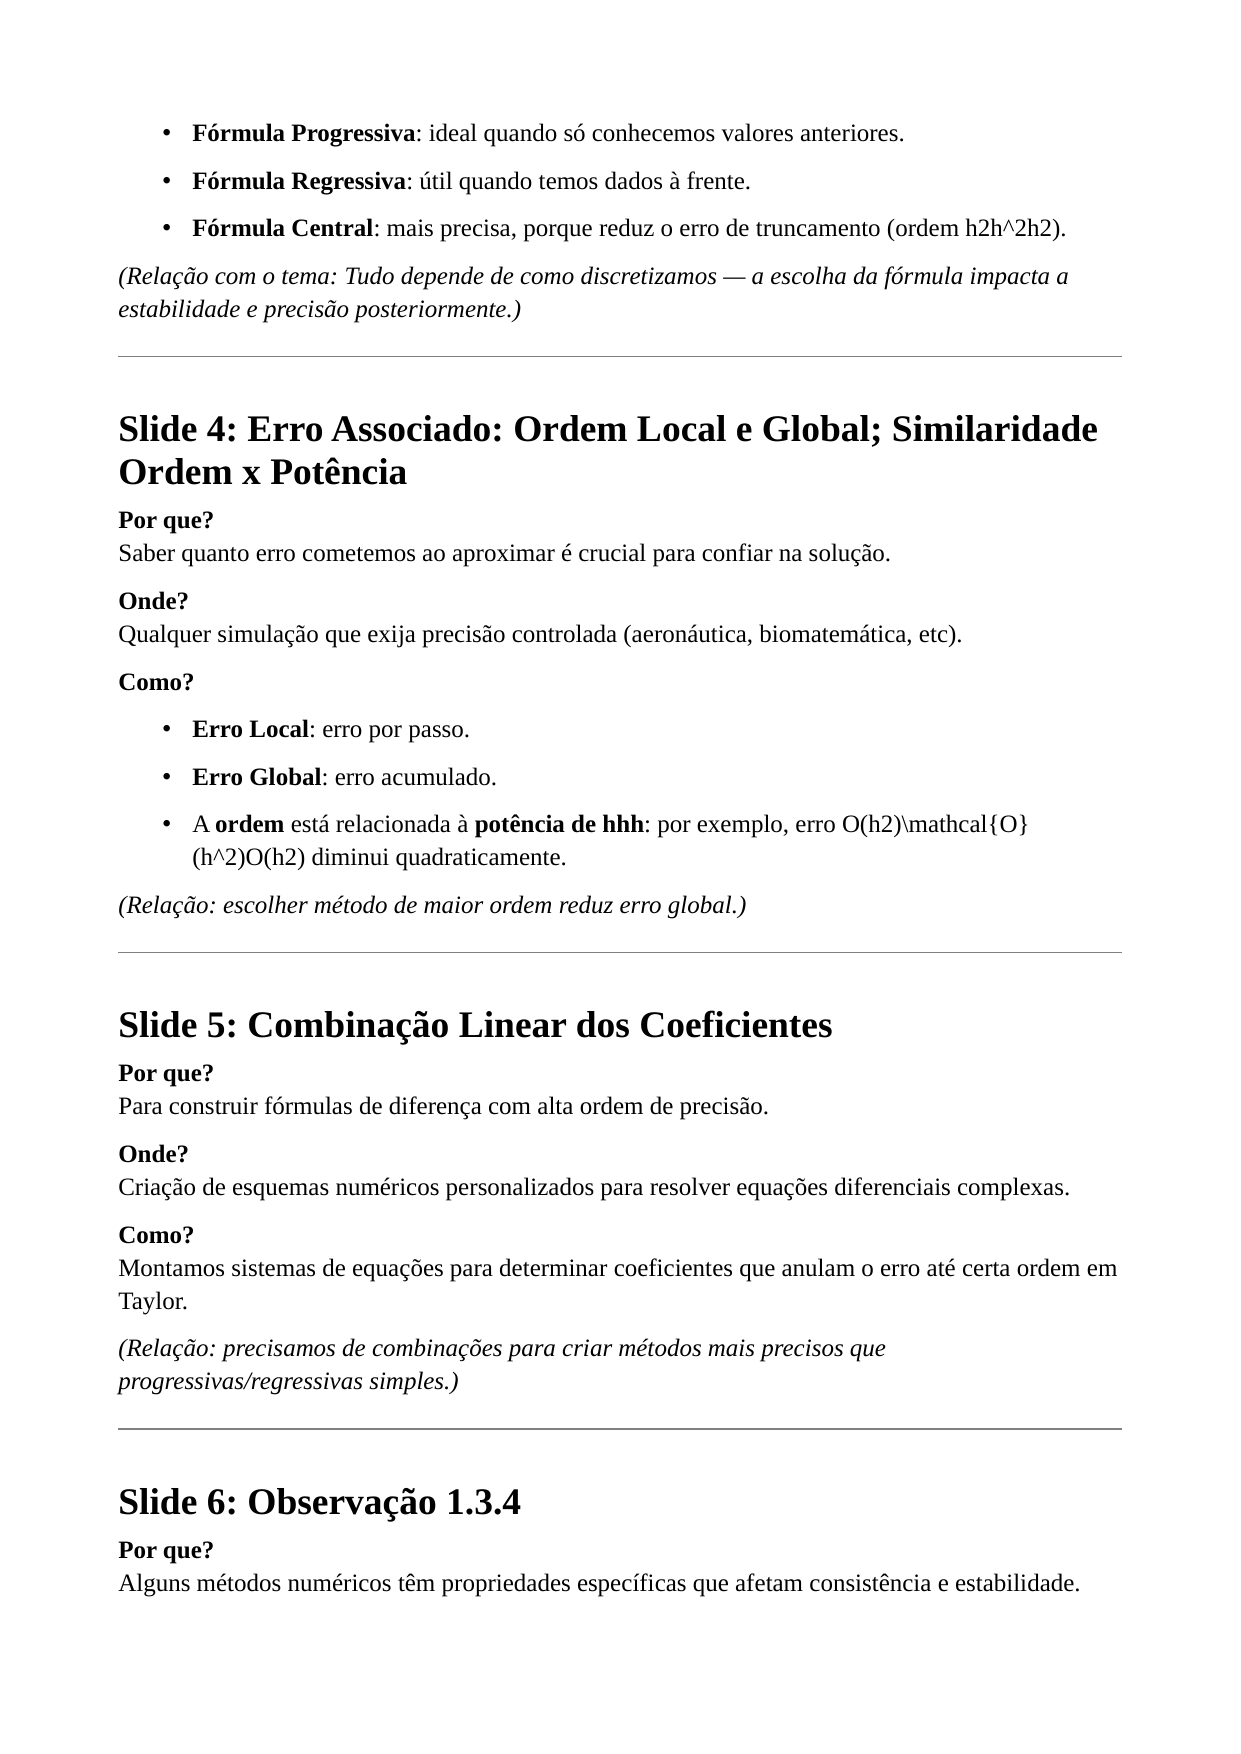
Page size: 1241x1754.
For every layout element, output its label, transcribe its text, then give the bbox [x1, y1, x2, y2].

text (Relação: precisamos de combinações para criar métodos mais precisos que progressivas/regressivas simples.) [118, 1333, 1122, 1395]
subtitle Slide 4: Erro Associado: Ordem Local e Global; Similaridade Ordem x Potência [118, 407, 1122, 493]
list Erro Global: erro acumulado. [162, 762, 1122, 791]
list Erro Local: erro por passo. [162, 714, 1122, 743]
subtitle Slide 5: Combinação Linear dos Coeficientes [118, 1003, 1122, 1046]
list A ordem está relacionada à potência de hhh: por exemplo, erro O(h2)\mathcal{O}(h^2)O(h2) diminui quadraticamente. [162, 809, 1122, 871]
list Fórmula Central: mais precisa, porque reduz o erro de truncamento (ordem h2h^2h2). [162, 213, 1122, 242]
text Como? [118, 667, 1122, 695]
text Por que? Para construir fórmulas de diferença com alta ordem de precisão. [118, 1058, 1122, 1120]
text Por que? Alguns métodos numéricos têm propriedades específicas que afetam consistência e estabilidade. [118, 1535, 1122, 1596]
subtitle Slide 6: Observação 1.3.4 [118, 1479, 1122, 1522]
text Onde? Qualquer simulação que exija precisão controlada (aeronáutica, biomatemática, etc). [118, 586, 1122, 648]
list Fórmula Progressiva: ideal quando só conhecemos valores anteriores. [162, 118, 1122, 147]
text (Relação: escolher método de maior ordem reduz erro global.) [118, 890, 1122, 919]
text Onde? Criação de esquemas numéricos personalizados para resolver equações diferenciais complexas. [118, 1139, 1122, 1201]
text Por que? Saber quanto erro cometemos ao aproximar é crucial para confiar na solução. [118, 505, 1122, 567]
list Fórmula Regressiva: útil quando temos dados à frente. [162, 166, 1122, 194]
text (Relação com o tema: Tudo depende de como discretizamos — a escolha da fórmula impacta a estabilidade e precisão posteriormente.) [118, 261, 1122, 323]
text Como? Montamos sistemas de equações para determinar coeficientes que anulam o erro até certa ordem em Taylor. [118, 1220, 1122, 1314]
